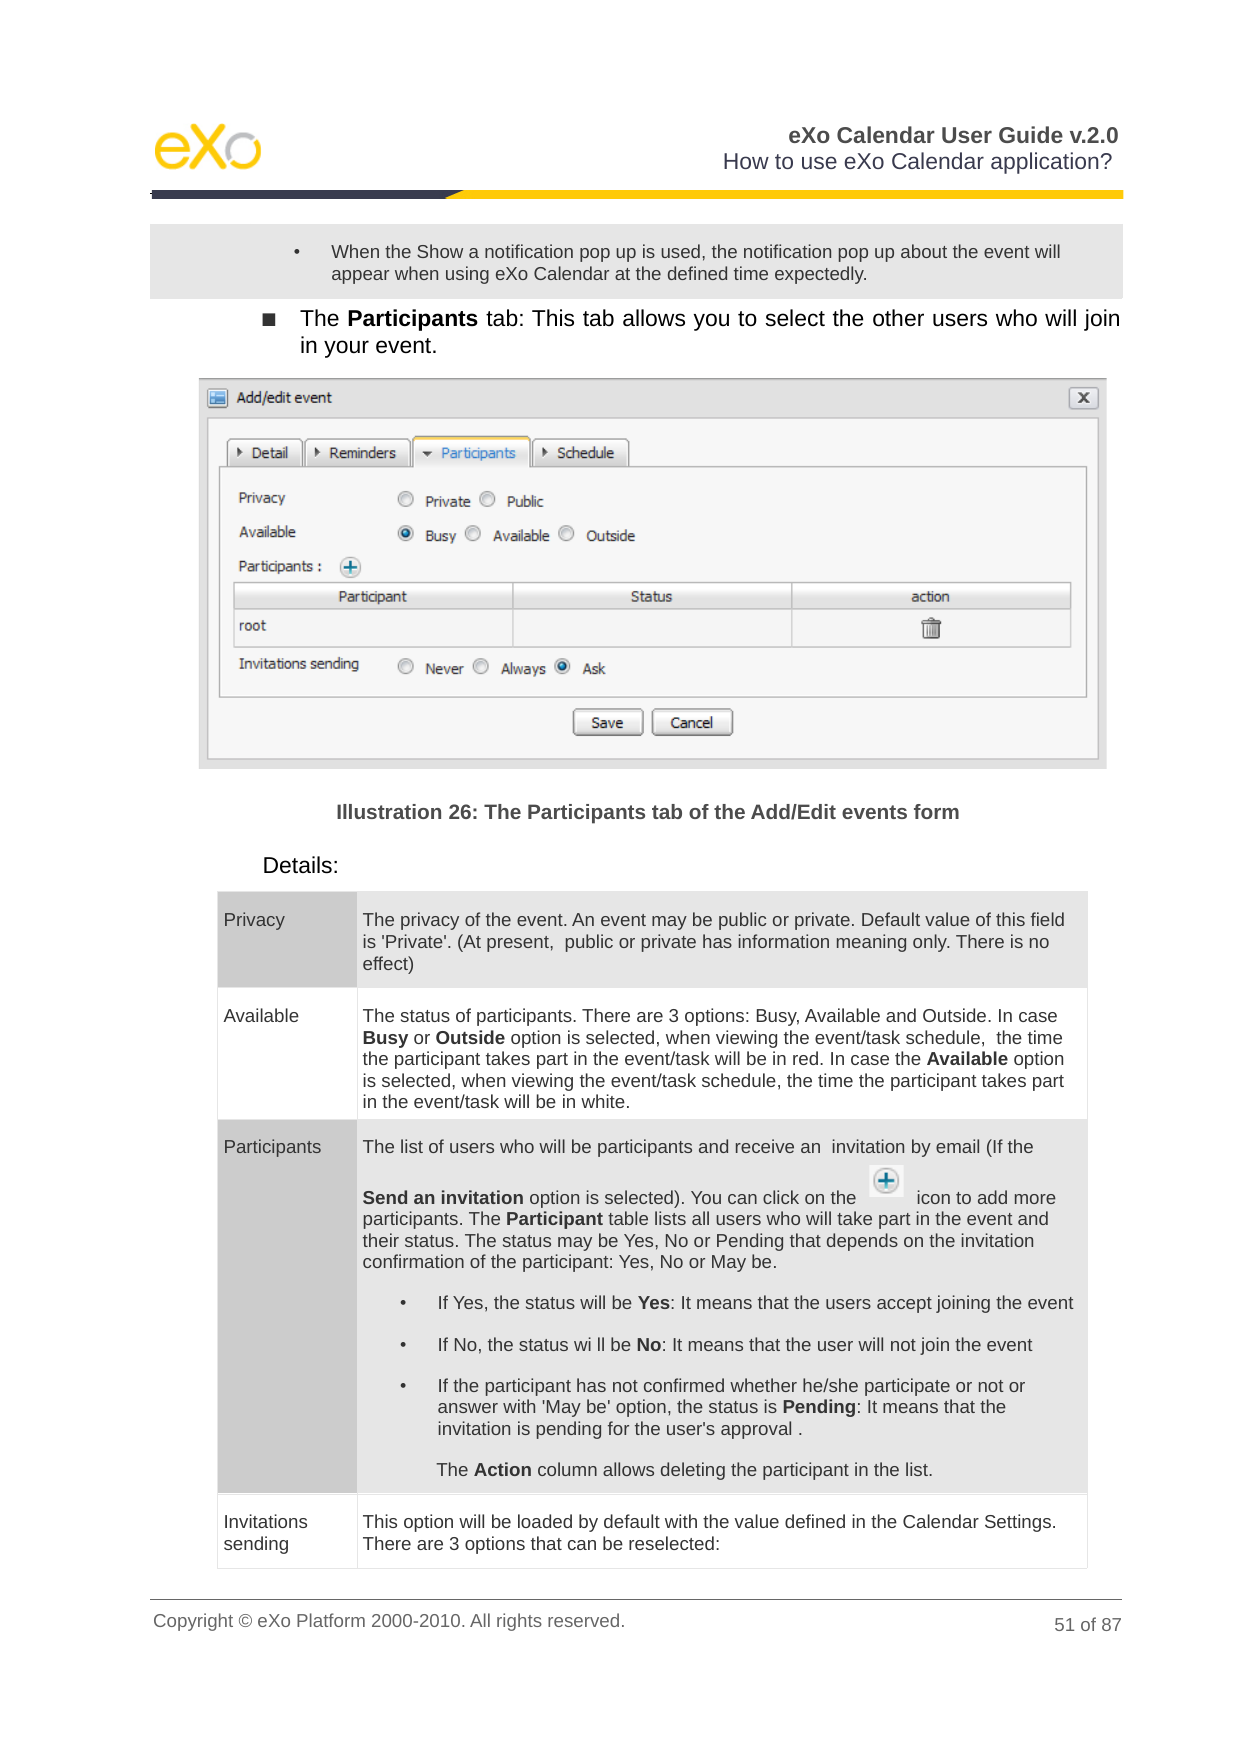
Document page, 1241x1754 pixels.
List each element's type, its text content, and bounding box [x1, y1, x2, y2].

picture [198, 378, 1107, 769]
list Illustration 26: The Participants tab of the Add/Edit events form [169, 453, 1127, 824]
picture [151, 190, 1124, 199]
table_header After adding email addresses, the email addresses of the selected contacts are displayed in the Also send reminders to field of the Reminders tab. When the Remind by email function is used, the notification email about the event will be sent at the defined time expectedly. When the Show a notification pop up is used, the notification pop up about the event will appear when using eXo Calendar at the defined time expectedly. [251, 225, 1122, 298]
table_cell Invitations sending [218, 1495, 357, 1568]
table_header Privacy [218, 892, 357, 987]
list [169, 378, 198, 453]
picture [869, 1165, 904, 1197]
list [225, 366, 1122, 378]
list The Participants tab: This tab allows you to select the other users who will join in your event. [262, 305, 1122, 358]
table_header The privacy of the event. An event may be public or private. Default value of this field is 'Private'. (At present, public or private has information meaning only. There is no effect) [358, 892, 1087, 987]
table_cell Participants [218, 1120, 357, 1493]
list Details: [225, 839, 1122, 878]
table_cell This option will be loaded by default with the value defined in the Calendar Settings. There are 3 options that can be reselected: Never: The event invitation will not be sent to any participant. Always: The event invitation will always be sent to the participants. Asked: There will be a confirmation message which confirms that whether you want to send the invitation or not. [358, 1495, 1087, 1568]
picture [155, 123, 262, 170]
table_cell The status of participants. There are 3 options: Busy, Available and Outside. In case Busy or Outside option is selected, when viewing the event/task schedule, the time the participant takes part in the event/task will be in red. In case the Available option is selected, when viewing the event/task schedule, the time the participant takes part in the event/task will be in white. [358, 988, 1087, 1118]
table_cell The list of users who will be participants and receive an invitation by email (If the Send an invitation option is selected). You can click on the icon to add more participants. The Participant table lists all users who will take part in the event and their status. The status may be Yes, No or Pending that depends on the invitation confirmation of the participant: Yes, No or May be. If Yes, the status will be Yes: It means that the users accept joining the event If No, the status wi ll be No: It means that the user will not join the event If the participant has not confirmed whether he/she participate or not or answer with 'May be' option, the status is Pending: It means that the invitation is pending for the user's approval . The Action column allows deleting the participant in the list. [358, 1120, 1087, 1493]
list [169, 824, 1127, 839]
table_cell Available [218, 988, 357, 1118]
table_header [151, 225, 250, 298]
